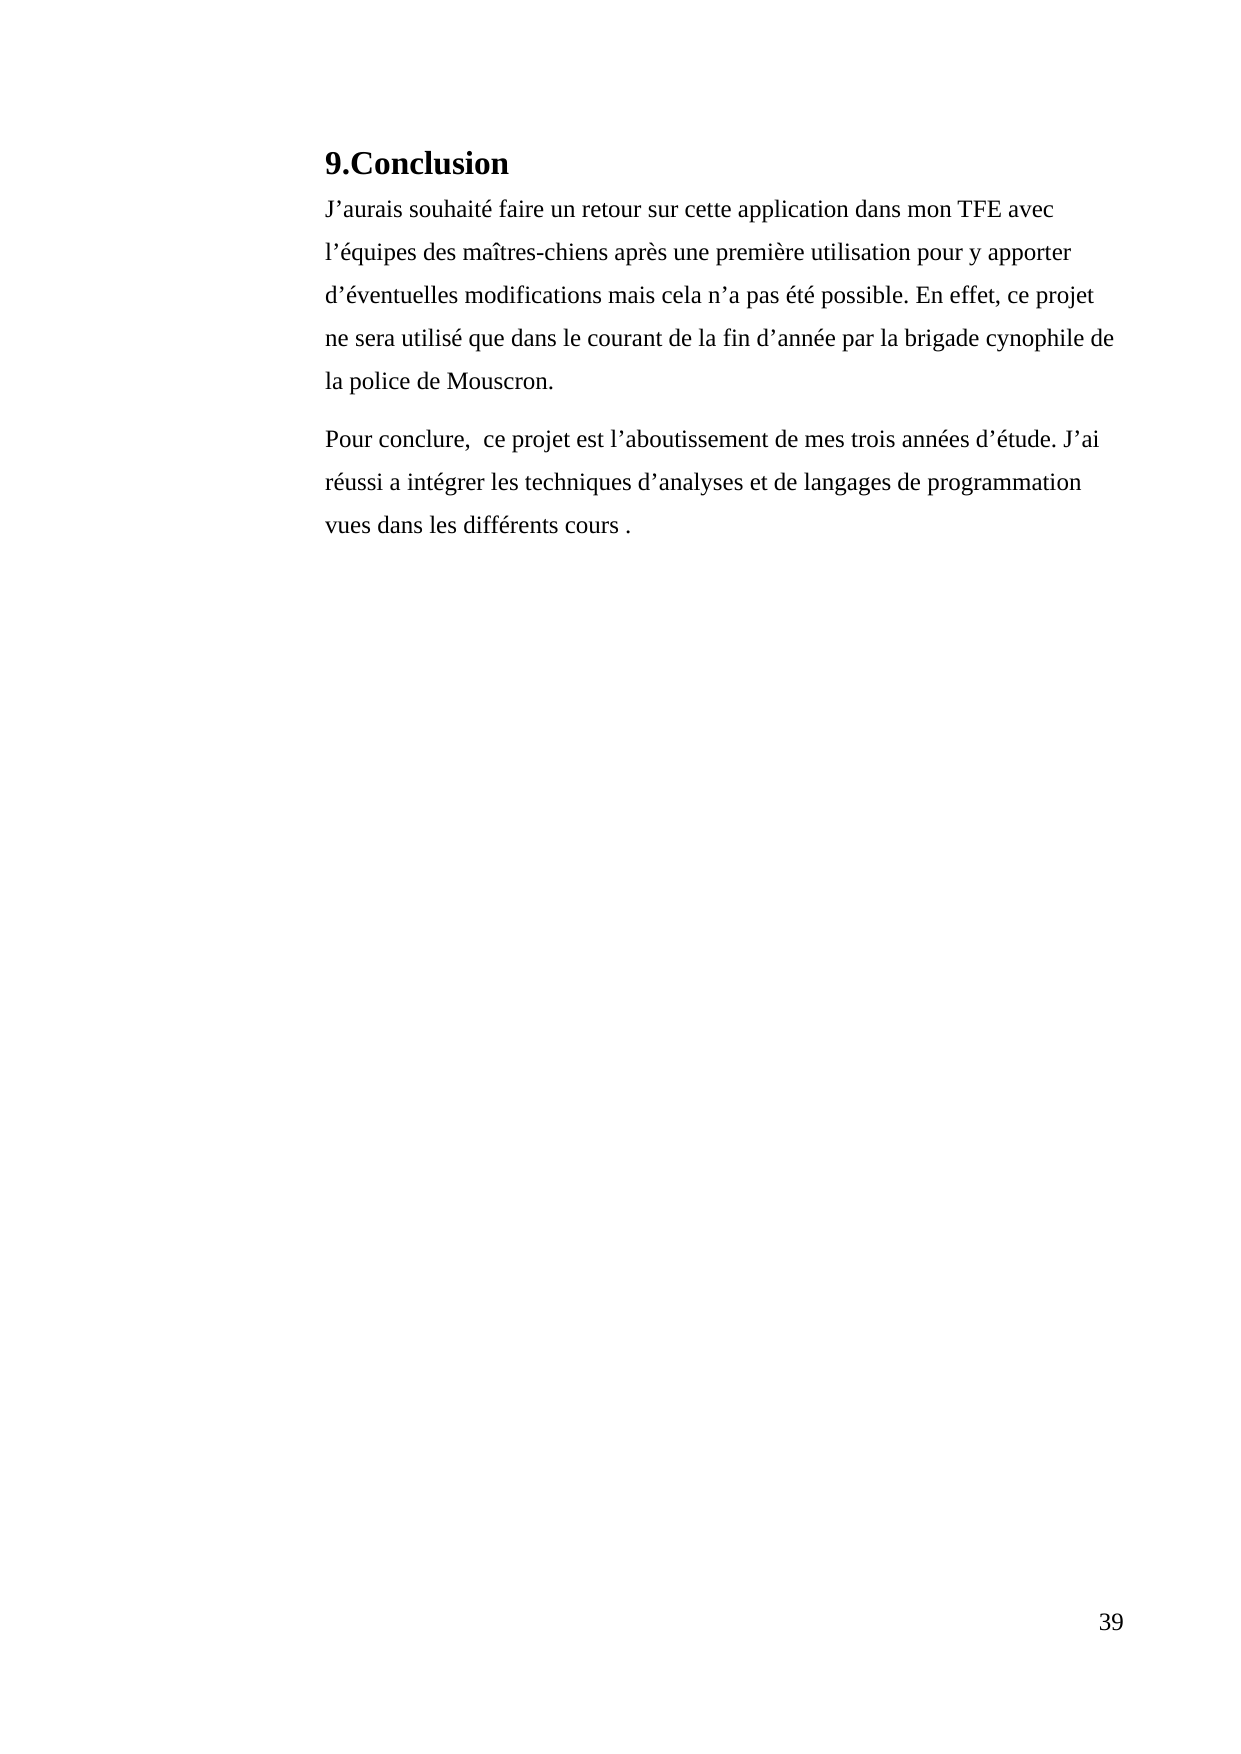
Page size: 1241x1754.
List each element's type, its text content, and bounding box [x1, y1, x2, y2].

subtitle 9.Conclusion [325, 143, 1123, 181]
text Pour conclure, ce projet est l’aboutissement de mes trois années d’étude. J’ai réussi a intégrer les techniques d’analyses et de langages de programmation vues dans les différents cours . [325, 424, 1123, 539]
text J’aurais souhaité faire un retour sur cette application dans mon TFE avec l’équipes des maîtres-chiens après une première utilisation pour y apporter d’éventuelles modifications mais cela n’a pas été possible. En effet, ce projet ne sera utilisé que dans le courant de la fin d’année par la brigade cynophile de la police de Mouscron. [325, 194, 1123, 395]
